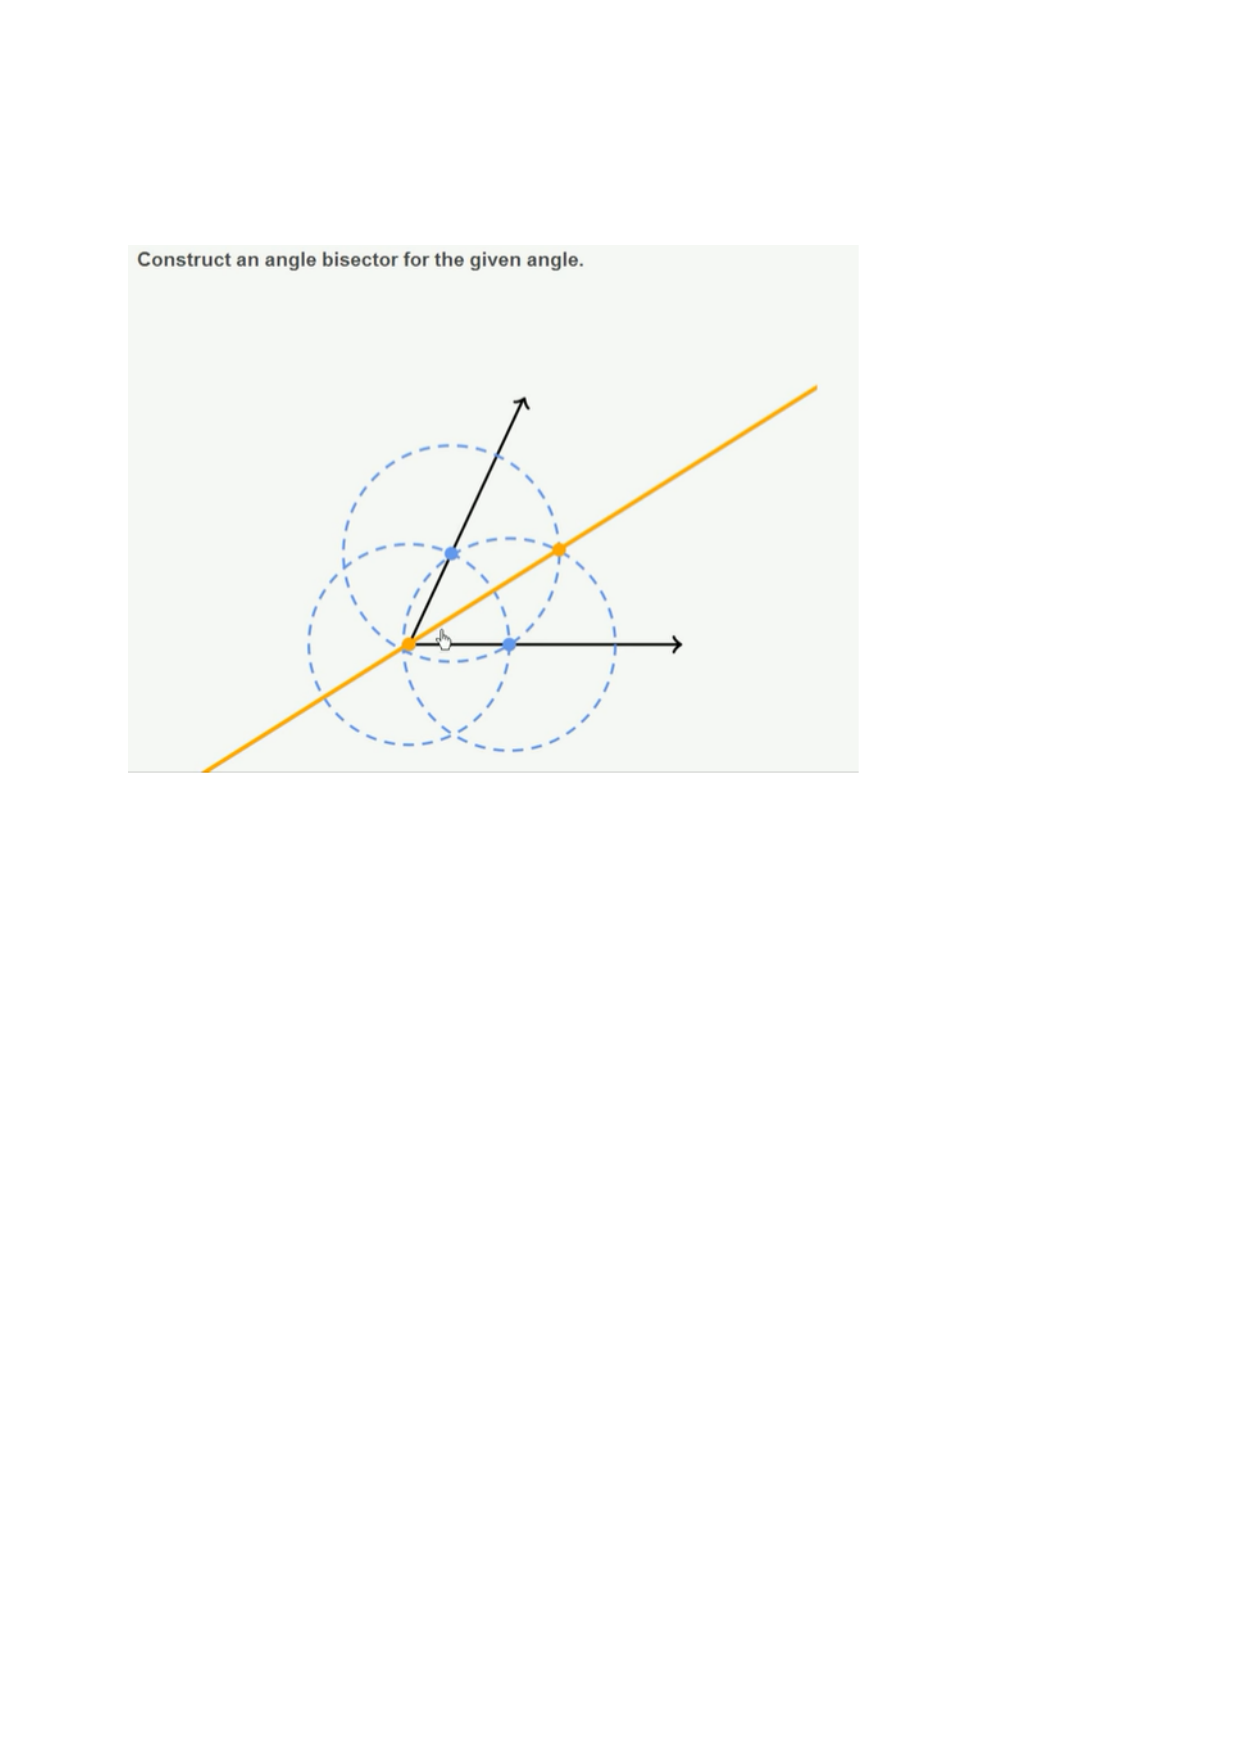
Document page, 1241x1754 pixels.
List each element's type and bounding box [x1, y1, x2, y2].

picture [128, 245, 859, 778]
